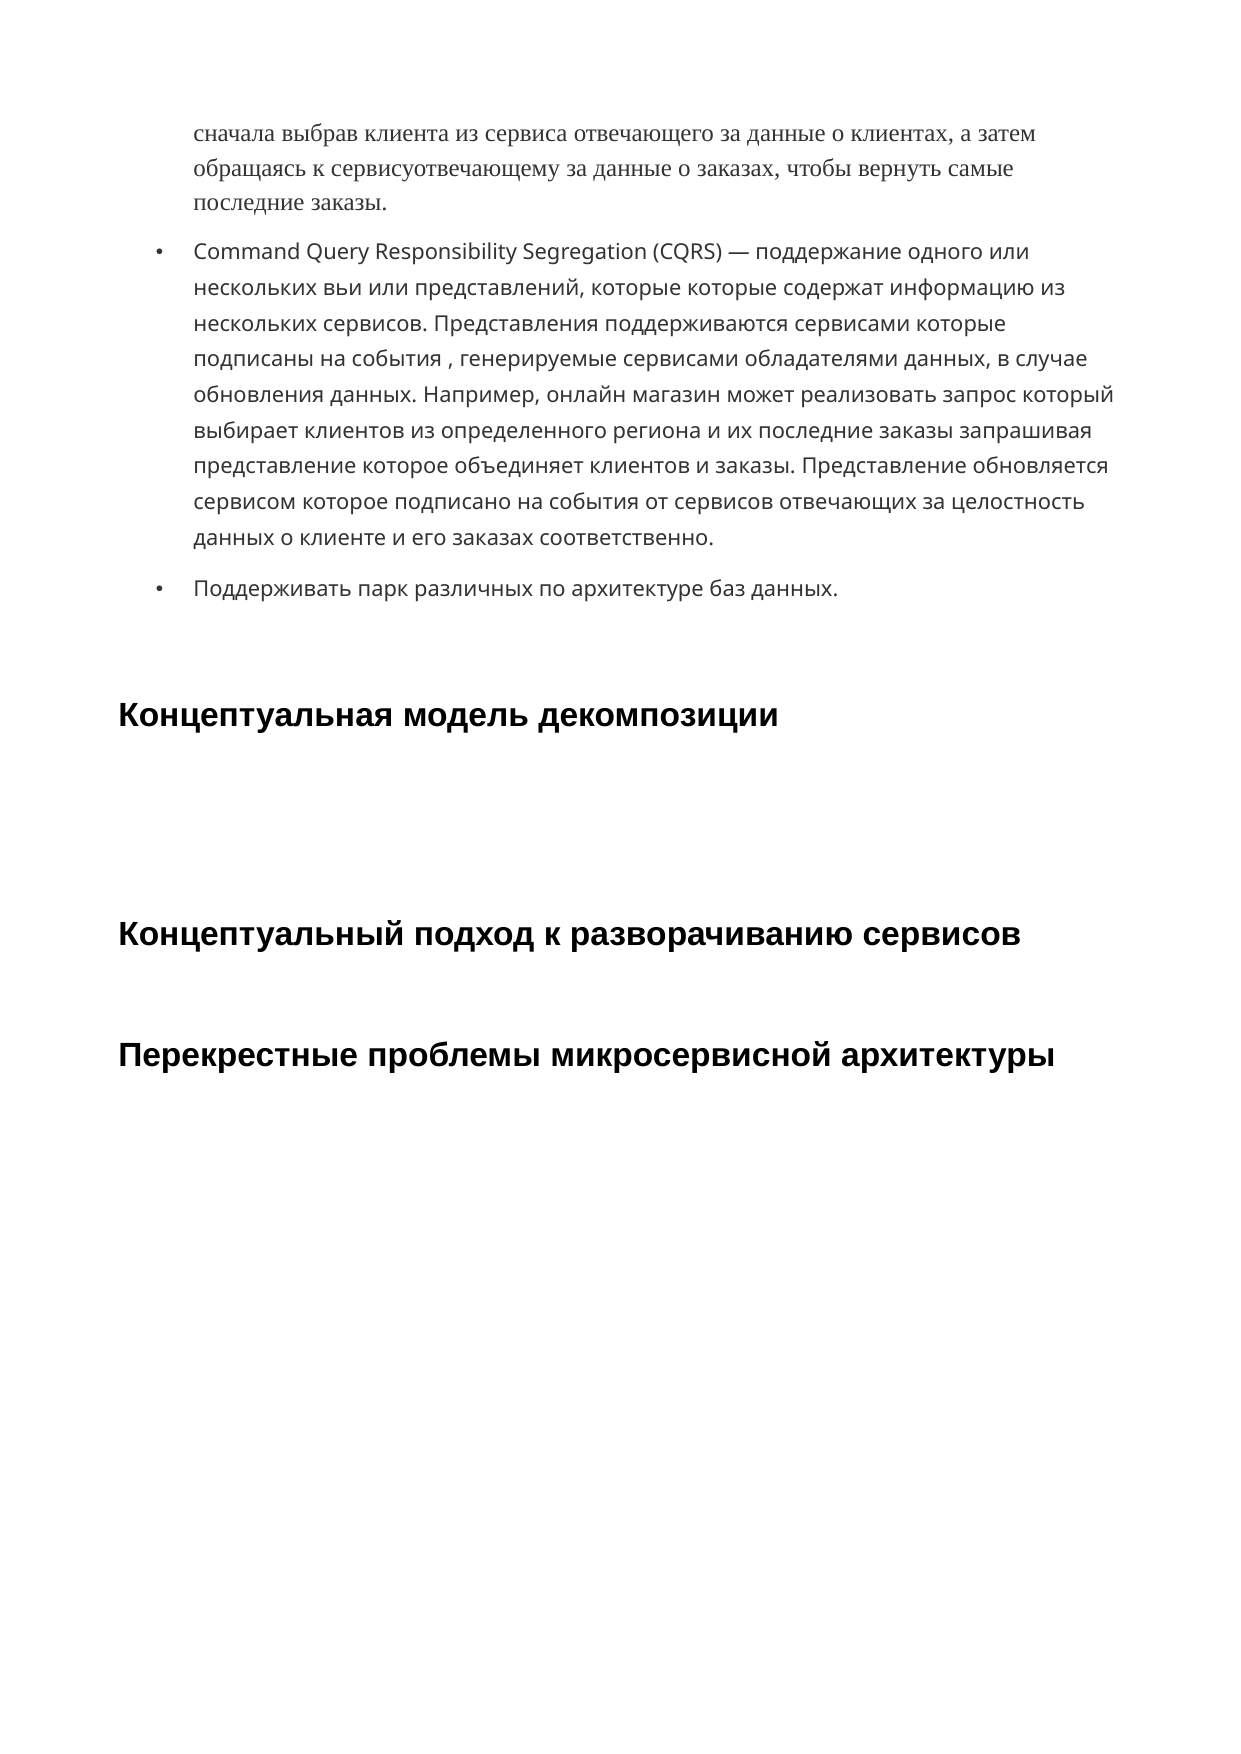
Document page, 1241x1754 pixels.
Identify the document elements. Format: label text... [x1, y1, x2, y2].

list сначала выбрав клиента из сервиса отвечающего за данные о клиентах, а затем обращаясь к сервисуотвечающему за данные о заказах, чтобы вернуть самые последние заказы. [156, 118, 1122, 216]
subtitle Концептуальный подход к разворачиванию сервисов [118, 914, 1122, 952]
list Command Query Responsibility Segregation (CQRS) — поддержание одного или нескольких вьи или представлений, которые которые содержат информацию из нескольких сервисов. Представления поддерживаются сервисами которые подписаны на события , генерируемые сервисами обладателями данных, в случае обновления данных. Например, онлайн магазин может реализовать запрос который выбирает клиентов из определенного региона и их последние заказы запрашивая представление которое объединяет клиентов и заказы. Представление обновляется сервисом которое подписано на события от сервисов отвечающих за целостность данных о клиенте и его заказах соответственно. [156, 236, 1122, 552]
subtitle Перекрестные проблемы микросервисной архитектуры [118, 1035, 1122, 1073]
list Поддерживать парк различных по архитектуре баз данных. [156, 573, 1122, 603]
subtitle Концептуальная модель декомпозиции [118, 694, 1122, 733]
